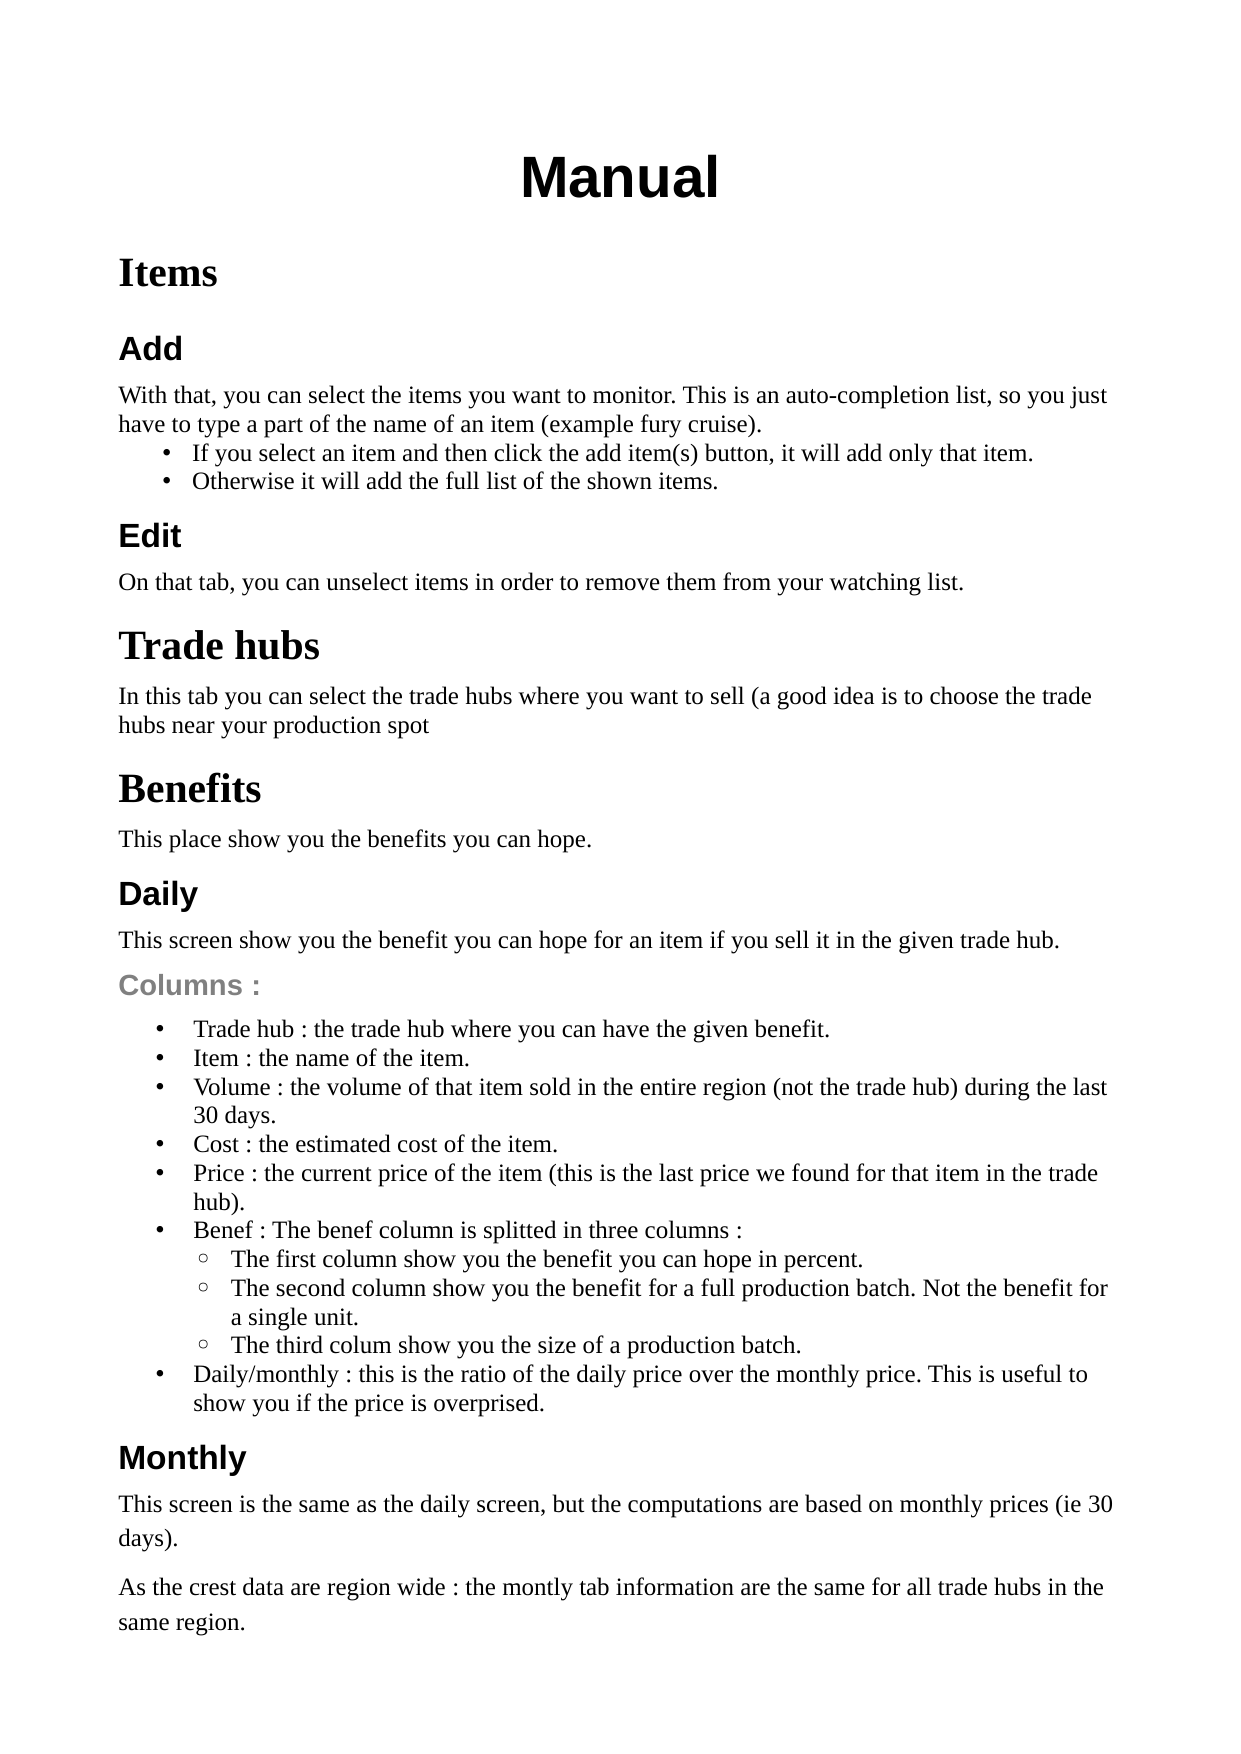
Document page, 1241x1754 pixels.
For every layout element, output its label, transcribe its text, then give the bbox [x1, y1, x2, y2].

subtitle Monthly [118, 1438, 1122, 1476]
subtitle Edit [118, 516, 1122, 554]
list The third colum show you the size of a production batch. [193, 1331, 1122, 1359]
list Trade hub : the trade hub where you can have the given benefit. [156, 1014, 1122, 1043]
subtitle Add [118, 329, 1122, 368]
title Manual [118, 143, 1122, 210]
list Otherwise it will add the full list of the shown items. [162, 466, 1122, 495]
list Daily/monthly : this is the ratio of the daily price over the monthly price. This is useful to show you if the price is overprised. [156, 1359, 1122, 1417]
text This screen is the same as the daily screen, but the computations are based on monthly prices (ie 30 days). [118, 1489, 1122, 1552]
subtitle Daily [118, 874, 1122, 912]
list The first column show you the benefit you can hope in percent. [193, 1244, 1122, 1273]
list Volume : the volume of that item sold in the entire region (not the trade hub) during the last 30 days. [156, 1072, 1122, 1129]
list The second column show you the benefit for a full production batch. Not the benefit for a single unit. [193, 1273, 1122, 1331]
subtitle Benefits [118, 764, 1122, 812]
list Benef : The benef column is splitted in three columns : [156, 1216, 1122, 1244]
subtitle Columns : [118, 968, 1122, 1002]
text On that tab, you can unselect items in order to remove them from your watching list. [118, 567, 1122, 596]
text This place show you the benefits you can hope. [118, 824, 1122, 853]
text In this tab you can select the trade hubs where you want to sell (a good idea is to choose the trade hubs near your production spot [118, 681, 1122, 739]
subtitle Trade hubs [118, 621, 1122, 669]
subtitle Items [118, 248, 1122, 296]
text With that, you can select the items you want to monitor. This is an auto-completion list, so you just have to type a part of the name of an item (example fury cruise). [118, 380, 1122, 438]
text As the crest data are region wide : the montly tab information are the same for all trade hubs in the same region. [118, 1572, 1122, 1636]
list Price : the current price of the item (this is the last price we found for that item in the trade hub). [156, 1158, 1122, 1216]
list Item : the name of the item. [156, 1043, 1122, 1072]
list If you select an item and then click the add item(s) button, it will add only that item. [162, 438, 1122, 466]
text This screen show you the benefit you can hope for an item if you sell it in the given trade hub. [118, 925, 1122, 954]
list Cost : the estimated cost of the item. [156, 1129, 1122, 1158]
